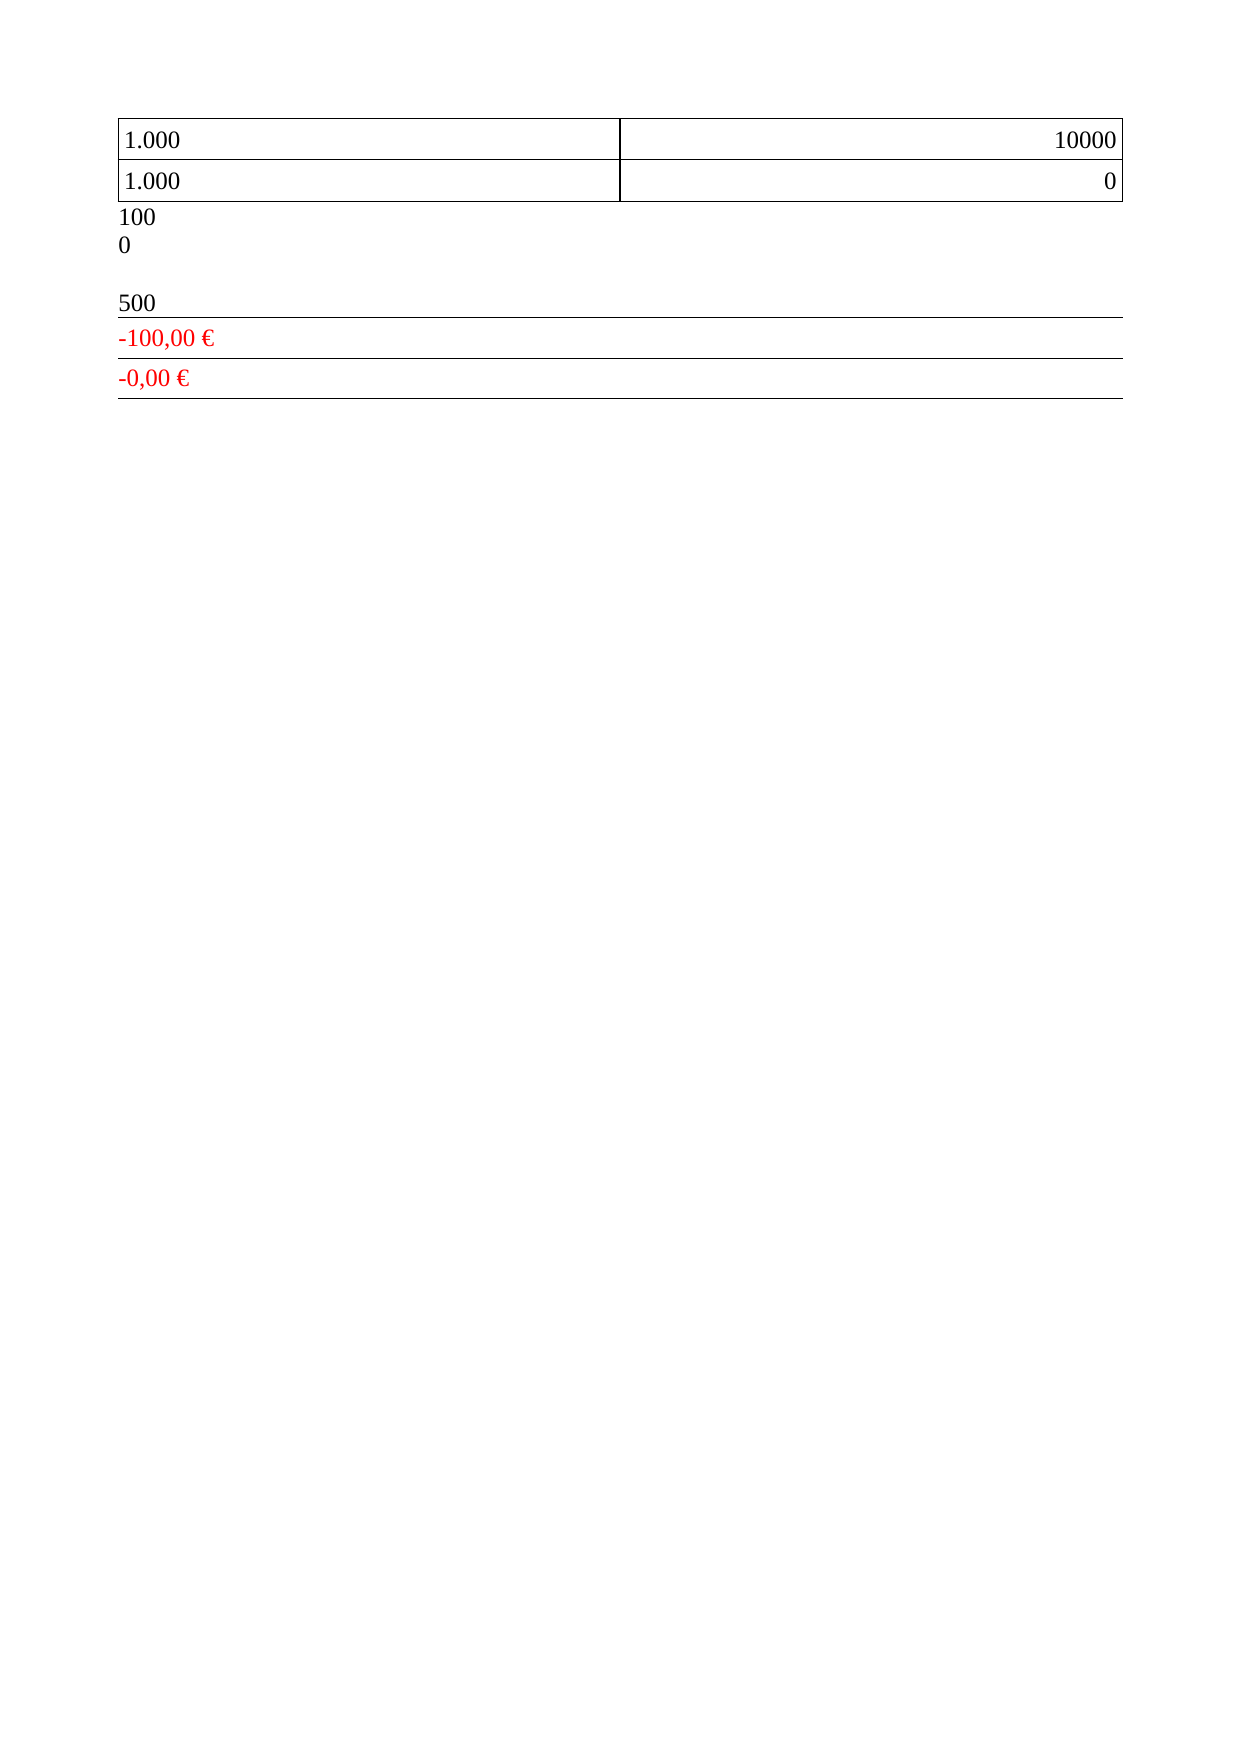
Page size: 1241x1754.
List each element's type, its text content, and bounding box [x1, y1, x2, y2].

table_cell [621, 160, 1122, 201]
table_header 0 [119, 119, 619, 159]
table_header [621, 119, 1122, 159]
text 0 [118, 202, 1122, 230]
text 0 [118, 288, 1122, 317]
text 0 [118, 230, 1122, 259]
table_cell 0 [119, 160, 619, 201]
table_header 100,00 € [118, 318, 1123, 357]
table_cell 1.900,00 € [118, 359, 1123, 398]
